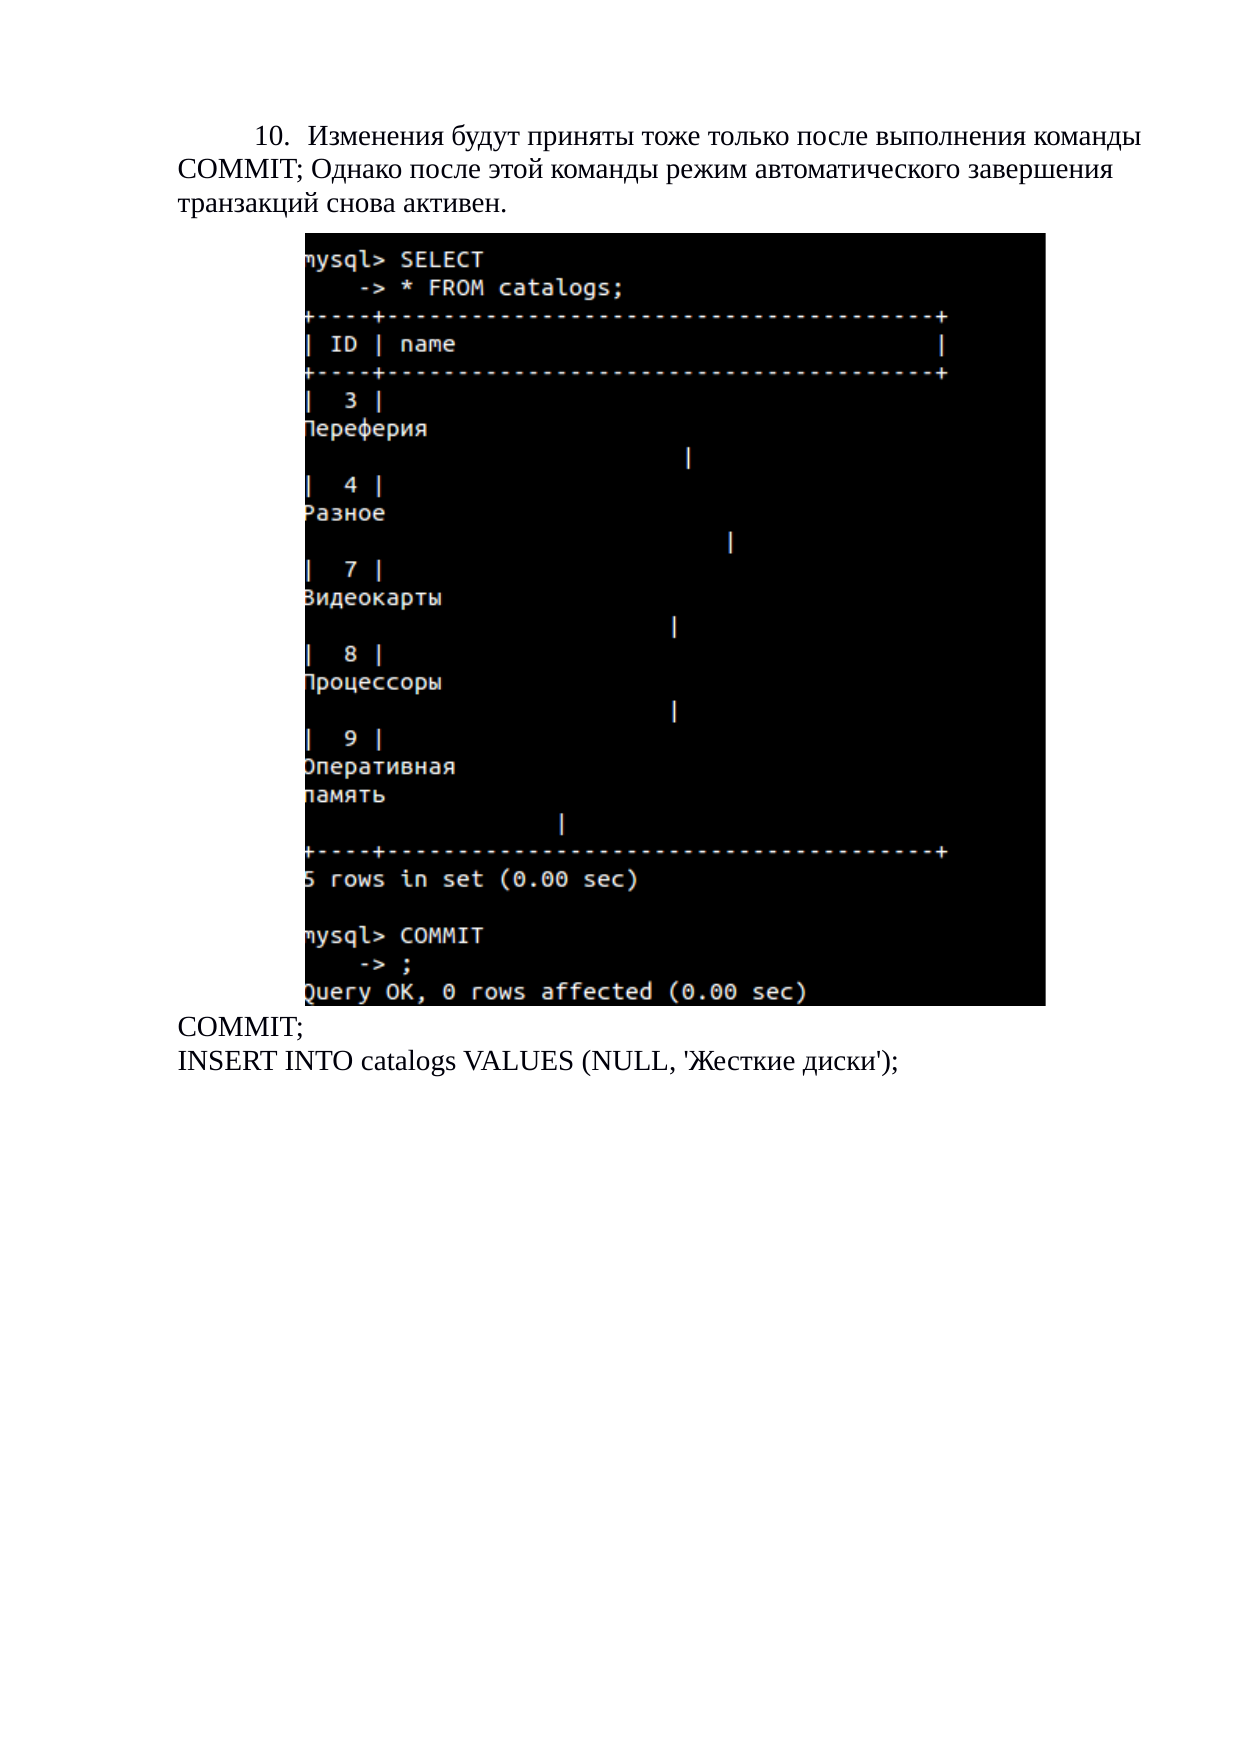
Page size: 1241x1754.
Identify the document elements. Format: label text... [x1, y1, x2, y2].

text INSERT INTO catalogs VALUES (NULL, 'Жесткие диски'); [177, 1043, 1152, 1076]
text 10. Изменения будут приняты тоже только после выполнения команды COMMIT; Однако после этой команды режим автоматического завершения транзакций снова активен. [177, 118, 1152, 219]
text COMMIT; [177, 1009, 1152, 1043]
picture [305, 233, 1046, 1006]
